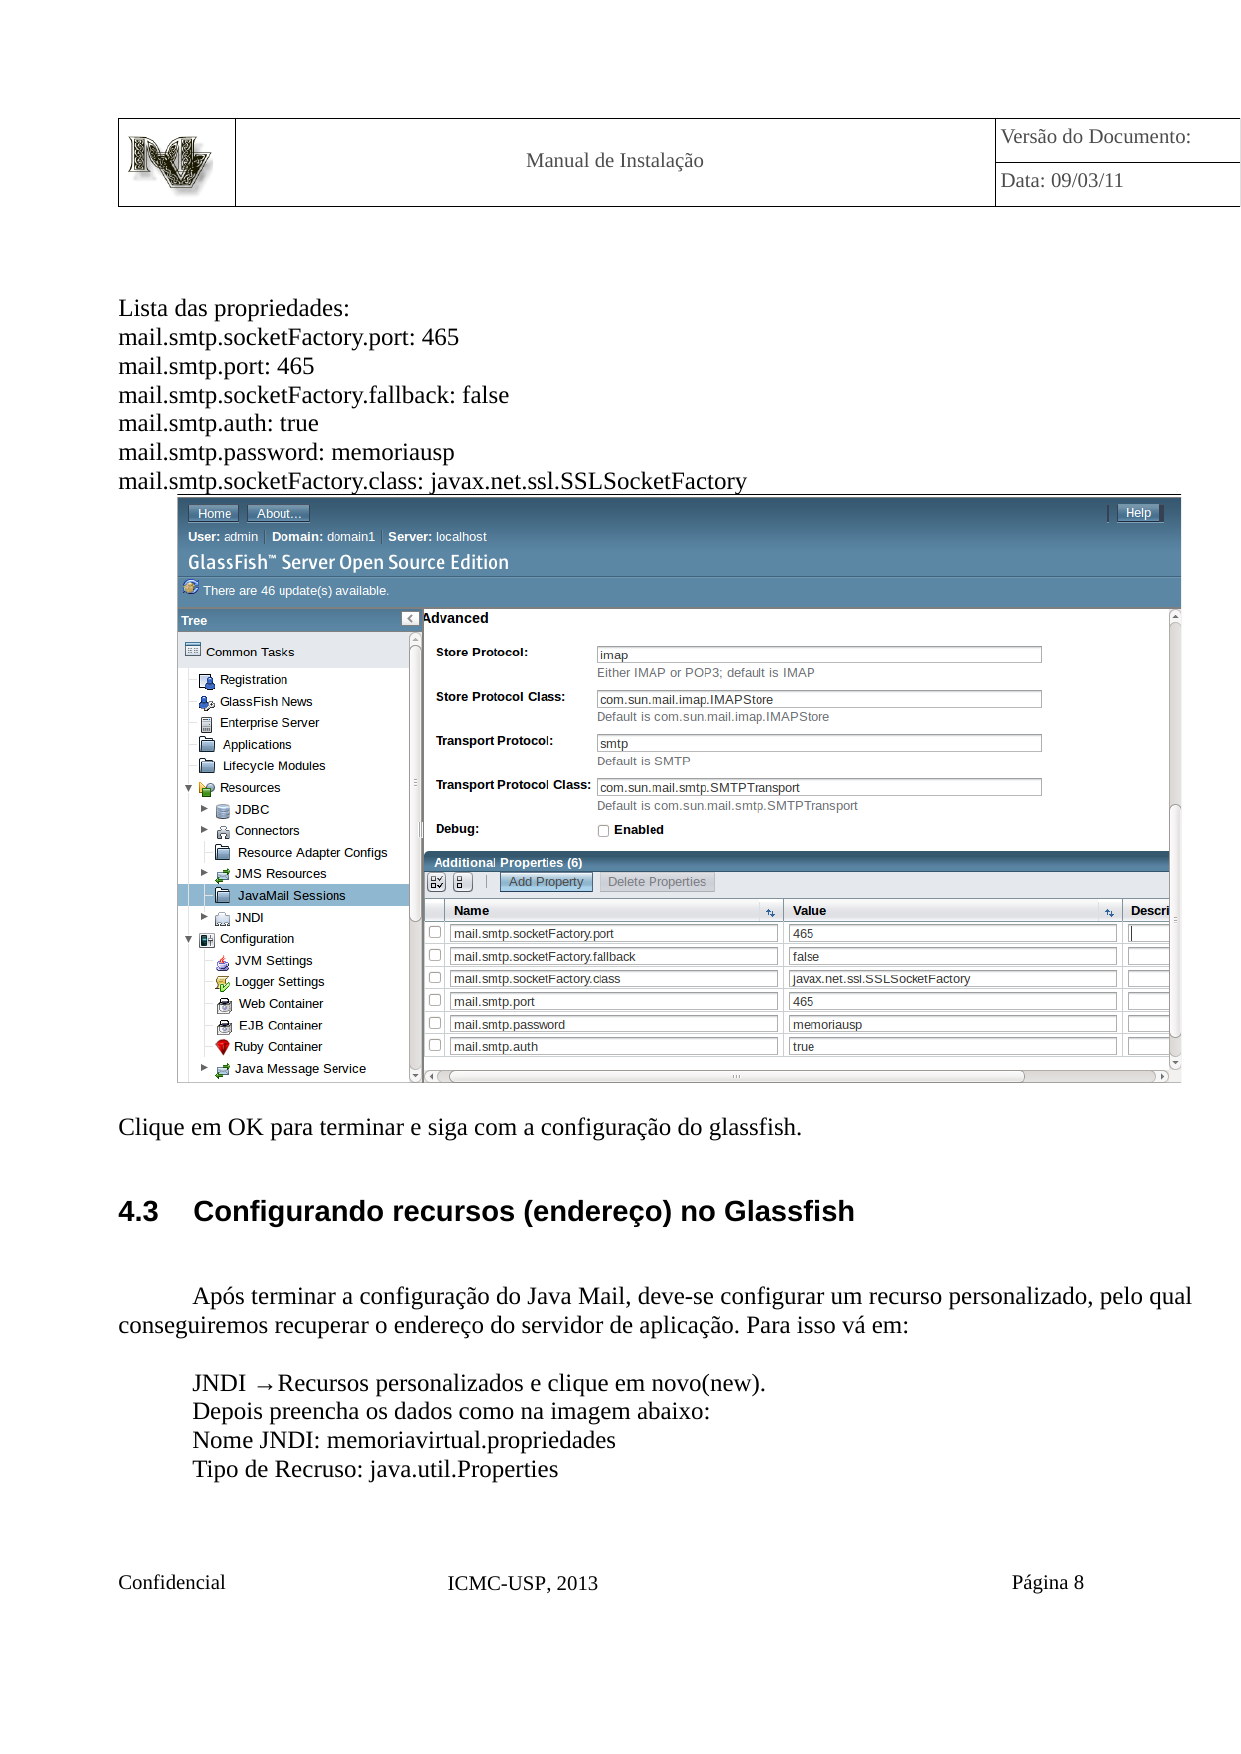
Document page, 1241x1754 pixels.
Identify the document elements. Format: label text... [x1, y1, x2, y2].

picture [177, 494, 1182, 1083]
text Nome JNDI: memoriavirtual.propriedades [118, 1425, 1240, 1454]
text mail.smtp.password: memoriausp [118, 437, 1240, 466]
text Após terminar a configuração do Java Mail, deve-se configurar um recurso personalizado, pelo qual conseguiremos recuperar o endereço do servidor de aplicação. Para isso vá em: [118, 1281, 1240, 1339]
text Lista das propriedades: [118, 293, 1240, 322]
picture [123, 125, 214, 200]
text mail.smtp.auth: true [118, 408, 1240, 437]
text Clique em OK para terminar e siga com a configuração do glassfish. [118, 1112, 1240, 1140]
text mail.smtp.socketFactory.port: 465 [118, 322, 1240, 351]
text Tipo de Recruso: java.util.Properties [118, 1454, 1240, 1483]
text JNDI →Recursos personalizados e clique em novo(new). [118, 1368, 1240, 1396]
text Depois preencha os dados como na imagem abaixo: [118, 1396, 1240, 1425]
text mail.smtp.socketFactory.fallback: false [118, 380, 1240, 408]
text mail.smtp.port: 465 [118, 351, 1240, 380]
subtitle Configurando recursos (endereço) no Glassfish [118, 1194, 1240, 1228]
text mail.smtp.socketFactory.class: javax.net.ssl.SSLSocketFactory [118, 466, 1240, 495]
